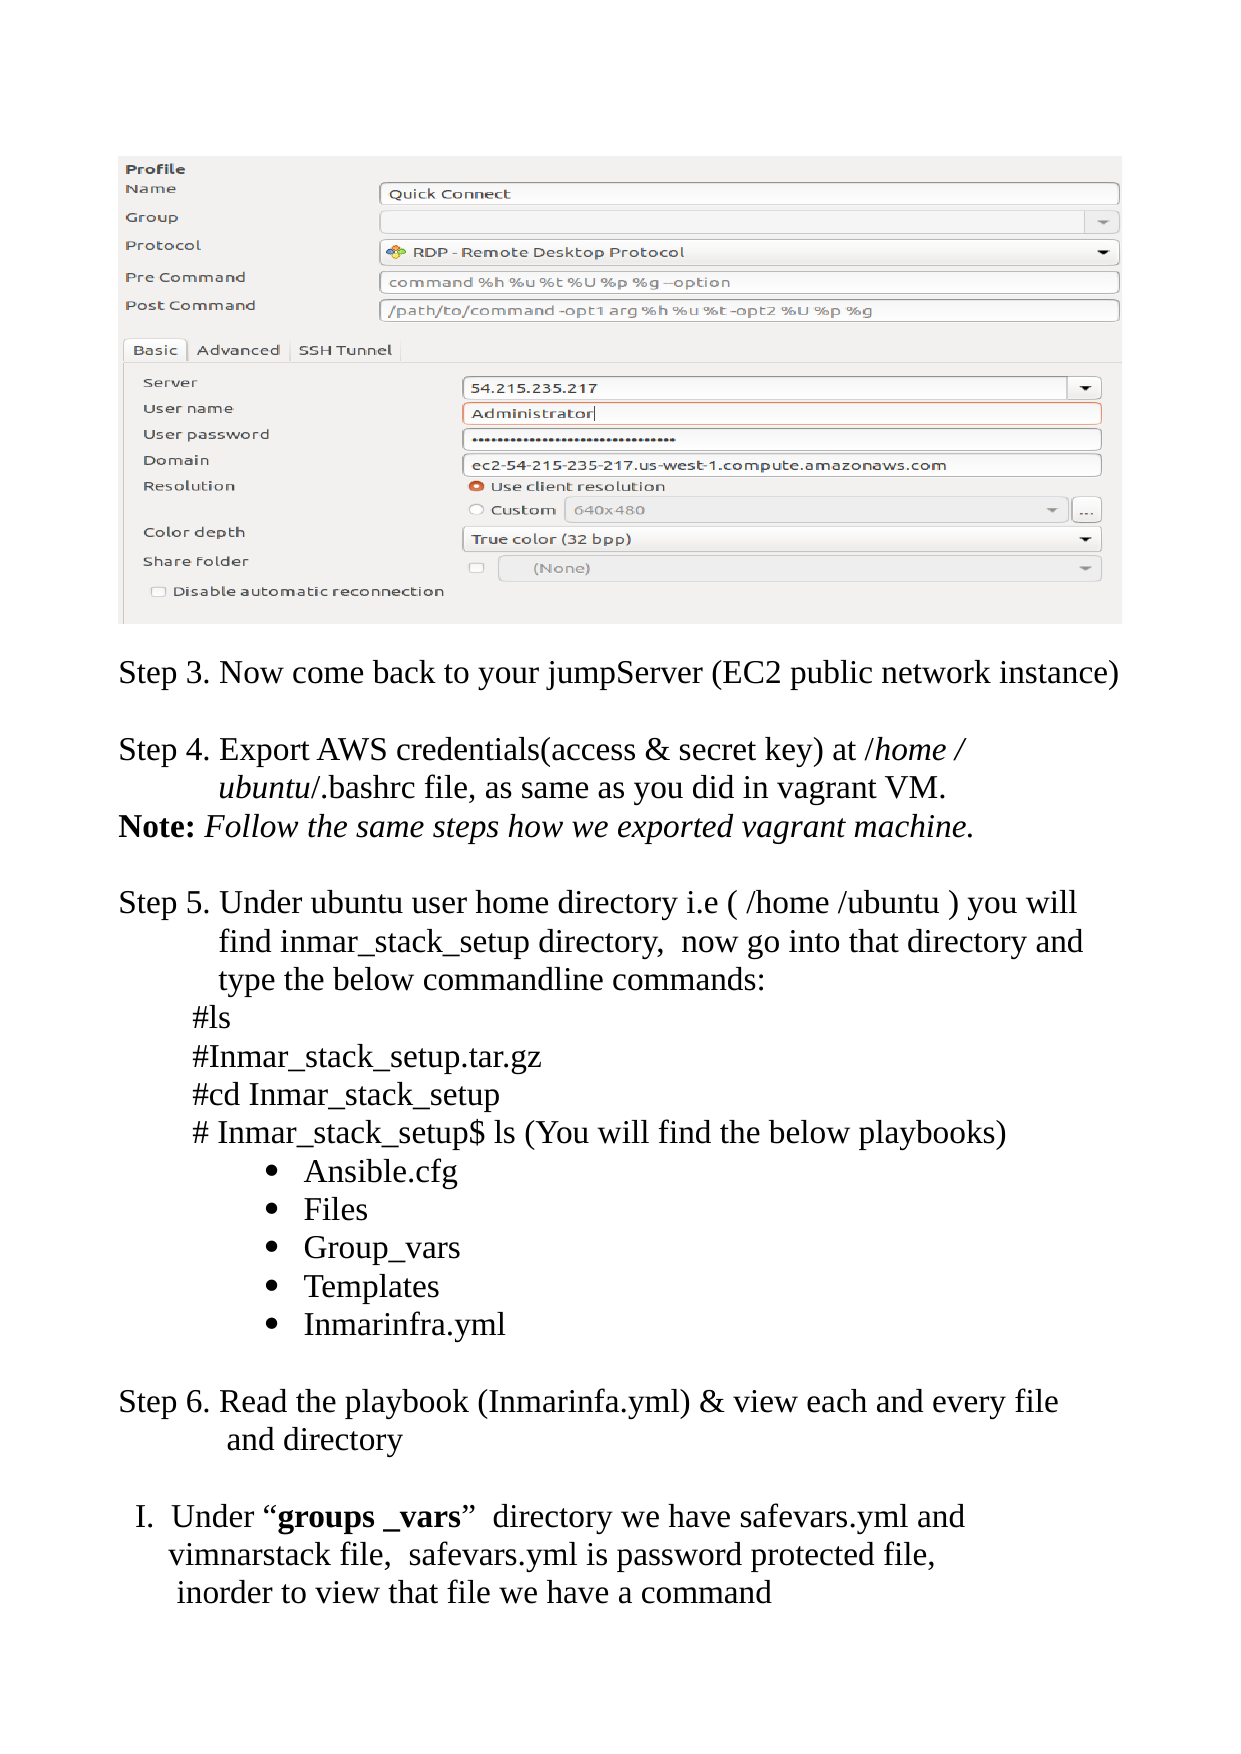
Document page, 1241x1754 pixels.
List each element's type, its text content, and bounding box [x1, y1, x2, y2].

text ubuntu/.bashrc file, as same as you did in vagrant VM. [118, 768, 1122, 806]
text #cd Inmar_stack_setup [118, 1074, 1122, 1113]
list Ansible.cfg [266, 1151, 1122, 1189]
text # Inmar_stack_setup$ ls (You will find the below playbooks) [118, 1113, 1122, 1151]
list Templates [266, 1266, 1122, 1304]
text Step 4. Export AWS credentials(access & secret key) at /home / [118, 729, 1122, 768]
text #Inmar_stack_setup.tar.gz [118, 1036, 1122, 1074]
text and directory [118, 1419, 1122, 1458]
text Step 6. Read the playbook (Inmarinfa.yml) & view each and every file [118, 1381, 1122, 1419]
text I. Under “groups _vars” directory we have safevars.yml and [118, 1496, 1122, 1534]
list Group_vars [266, 1228, 1122, 1266]
text Note: Follow the same steps how we exported vagrant machine. [118, 806, 1122, 844]
text type the below commandline commands: [118, 959, 1122, 998]
text vimnarstack file, safevars.yml is password protected file, [118, 1534, 1122, 1573]
text inorder to view that file we have a command [118, 1573, 1122, 1611]
list Inmarinfra.yml [266, 1304, 1122, 1343]
text #ls [118, 998, 1122, 1036]
text find inmar_stack_setup directory, now go into that directory and [118, 921, 1122, 959]
text Step 3. Now come back to your jumpServer (EC2 public network instance) [118, 653, 1122, 691]
list Files [266, 1189, 1122, 1228]
text Step 5. Under ubuntu user home directory i.e ( /home /ubuntu ) you will [118, 883, 1122, 921]
